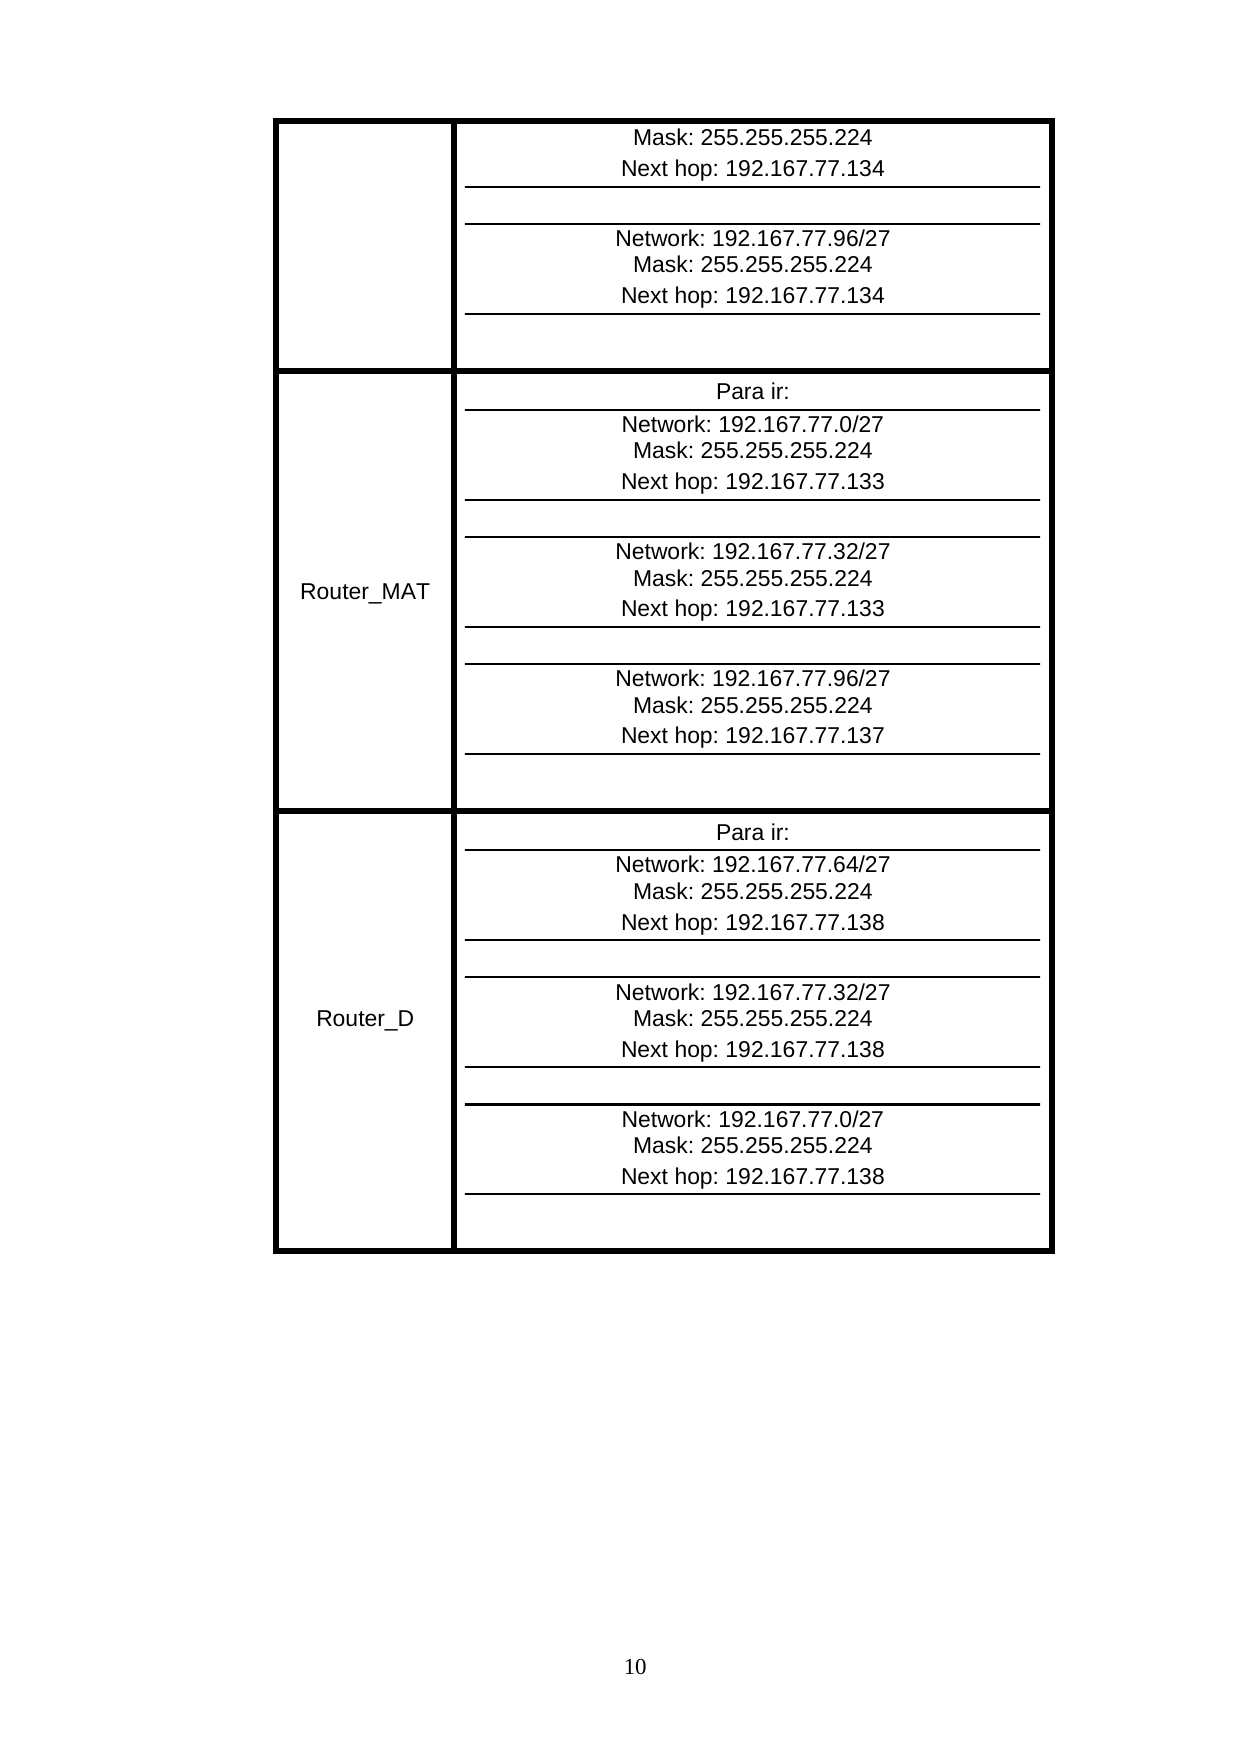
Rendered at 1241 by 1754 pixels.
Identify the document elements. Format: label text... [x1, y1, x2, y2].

table_cell Router_MAT [279, 374, 451, 808]
table_cell Router_D [279, 814, 451, 1248]
table_cell Para ir: Network: 192.167.77.64/27 Mask: 255.255.255.224 Next hop: 192.167.77.138 Network: 192.167.77.32/27 Mask: 255.255.255.224 Next hop: 192.167.77.138 Network: 192.167.77.0/27 Mask: 255.255.255.224 Next hop: 192.167.77.138 [457, 814, 1049, 1248]
table_cell Para ir: Network: 192.167.77.0/27 Mask: 255.255.255.224 Next hop: 192.167.77.133 Network: 192.167.77.32/27 Mask: 255.255.255.224 Next hop: 192.167.77.133 Network: 192.167.77.96/27 Mask: 255.255.255.224 Next hop: 192.167.77.137 [457, 374, 1049, 808]
table_cell Mask: 255.255.255.224 Next hop: 192.167.77.134 Network: 192.167.77.96/27 Mask: 255.255.255.224 Next hop: 192.167.77.134 [457, 124, 1049, 368]
table_cell [279, 124, 451, 368]
